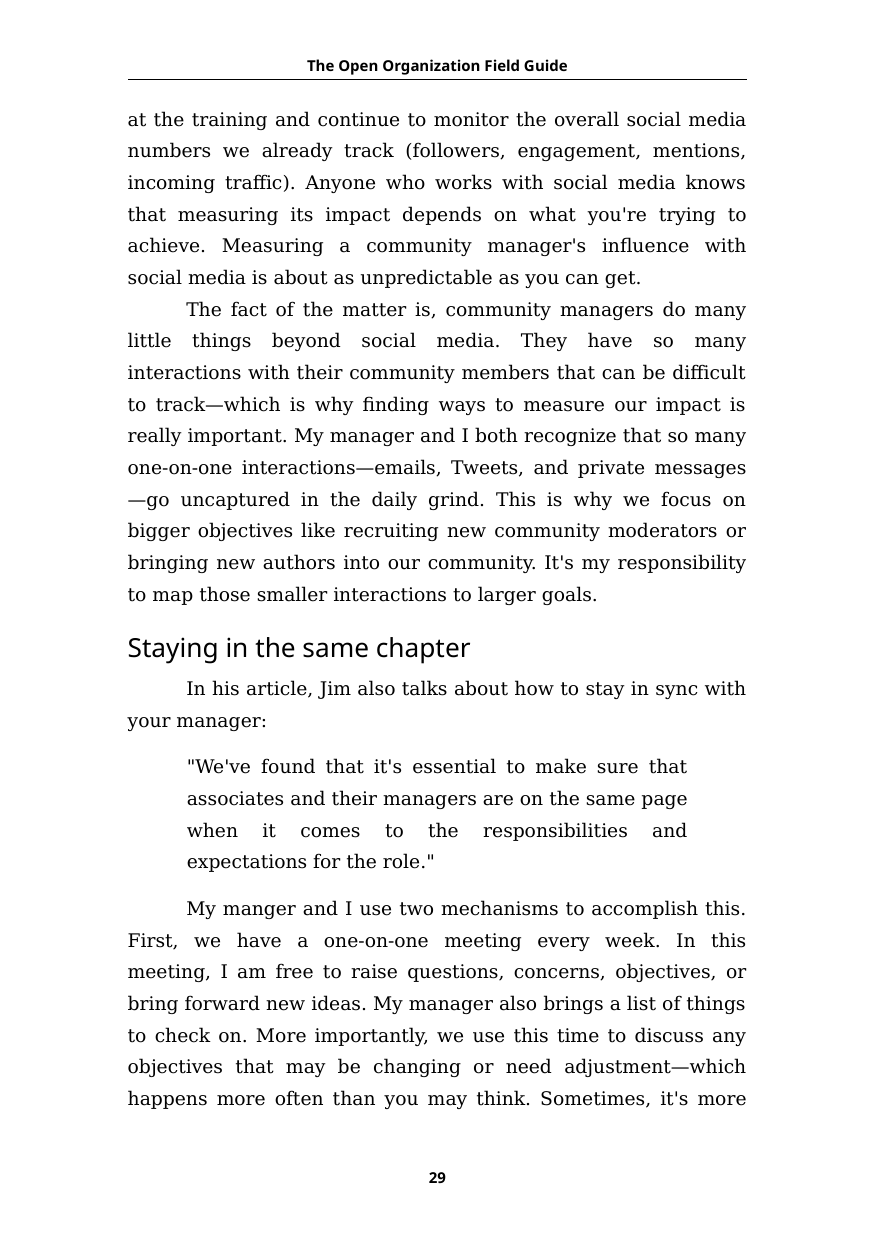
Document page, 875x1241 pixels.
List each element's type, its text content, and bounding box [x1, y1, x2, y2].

text In his article, Jim also talks about how to stay in sync with your manager: [127, 678, 747, 732]
text My manger and I use two mechanisms to accomplish this. First, we have a one-on-one meeting every week. In this meeting, I am free to raise questions, concerns, objectives, or bring forward new ideas. My manager also brings a list of things to check on. More importantly, we use this time to discuss any objectives that may be changing or need adjustment—which happens more often than you may think. Sometimes, it's more [127, 898, 747, 1110]
text at the training and continue to monitor the overall social media numbers we already track (followers, engagement, mentions, incoming traffic). Anyone who works with social media knows that measuring its impact depends on what you're trying to achieve. Measuring a community manager's influence with social media is about as unpredictable as you can get. [127, 108, 747, 289]
subtitle Staying in the same chapter [127, 630, 747, 666]
text The fact of the matter is, community managers do many little things beyond social media. They have so many interactions with their community members that can be difficult to track—which is why finding ways to measure our impact is really important. My manager and I both recognize that so many one-on-one interactions—emails, Tweets, and private messages—go uncaptured in the daily grind. This is why we focus on bigger objectives like recruiting new community moderators or bringing new authors into our community. It's my responsibility to map those smaller interactions to larger goals. [127, 298, 747, 605]
text "We've found that it's essential to make sure that associates and their managers are on the same page when it comes to the responsibilities and expectations for the role." [187, 756, 688, 873]
